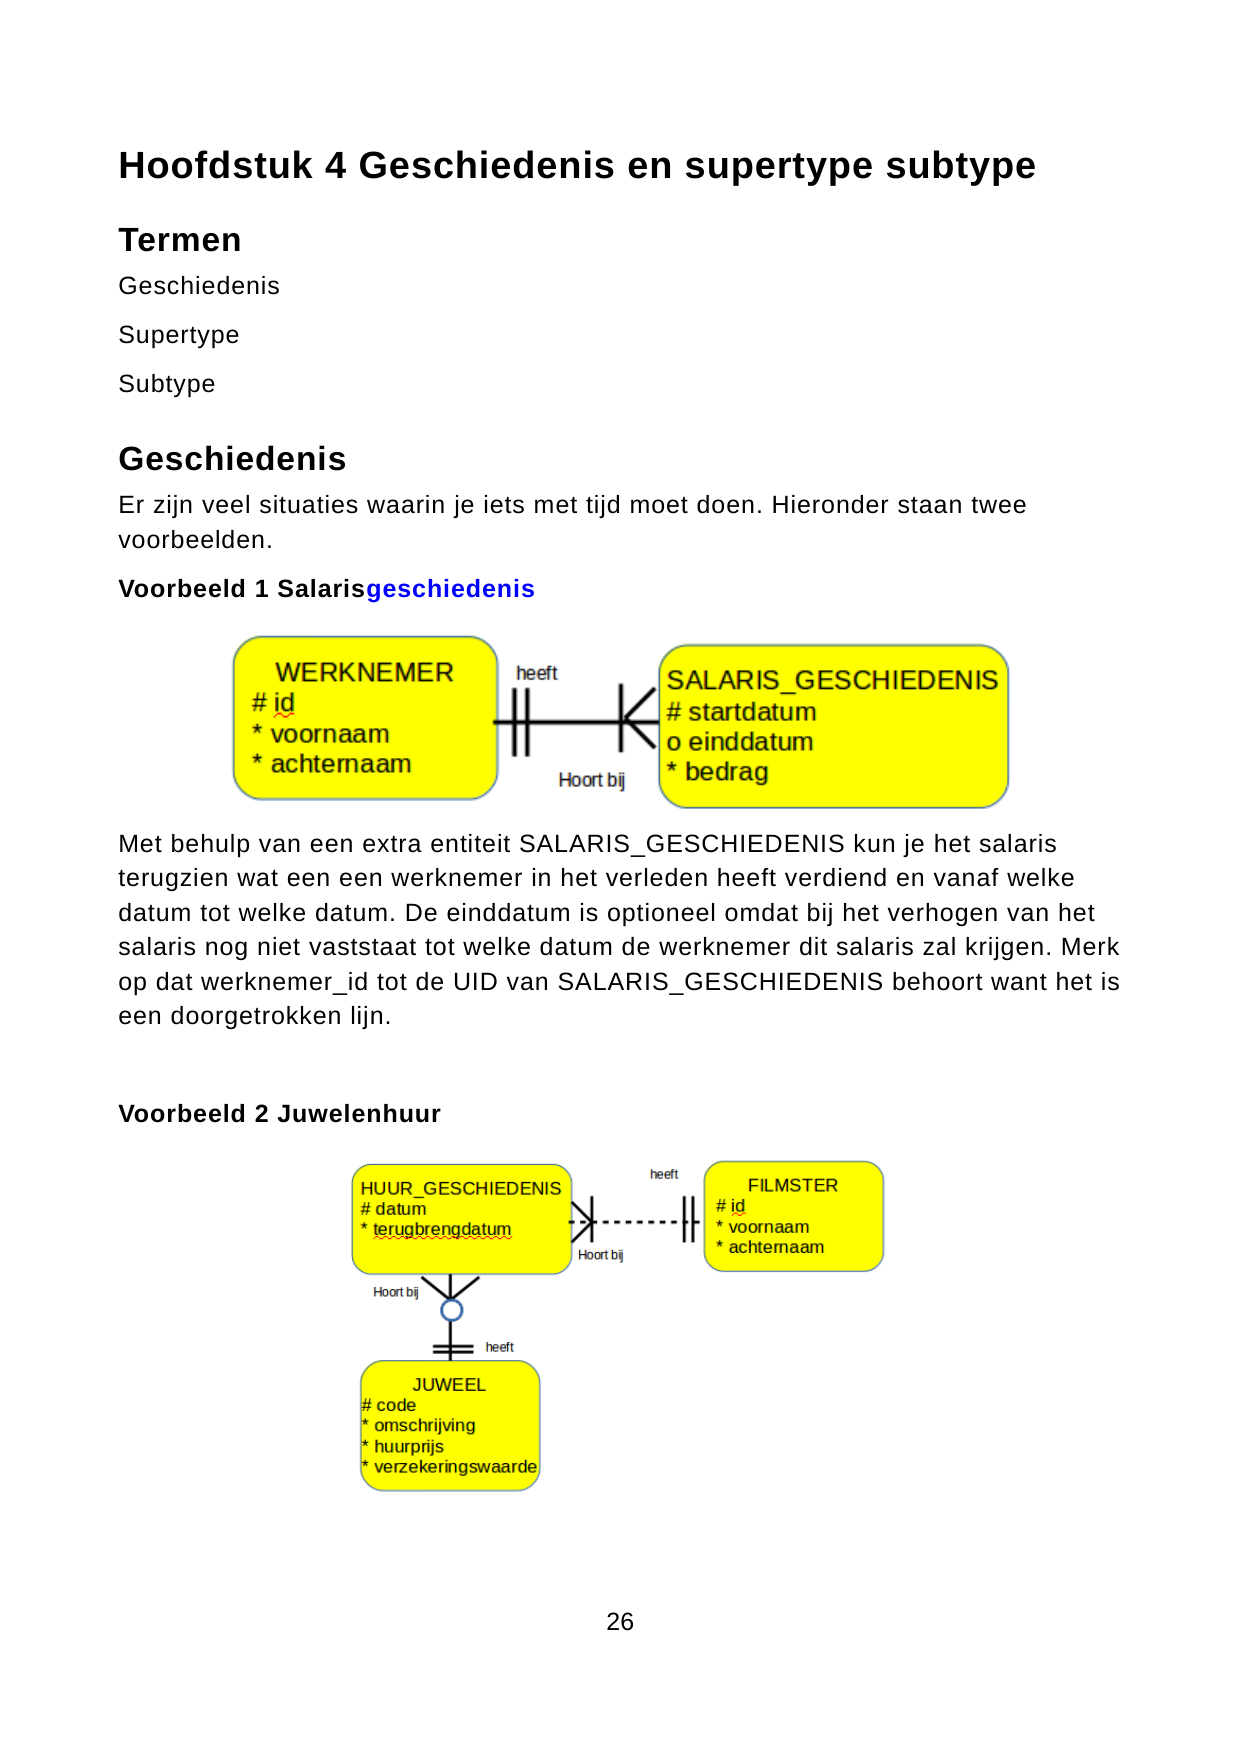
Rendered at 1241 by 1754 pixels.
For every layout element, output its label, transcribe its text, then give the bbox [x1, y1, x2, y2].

text Met behulp van een extra entiteit SALARIS_GESCHIEDENIS kun je het salaris terugzien wat een een werknemer in het verleden heeft verdiend en vanaf welke datum tot welke datum. De einddatum is optioneel omdat bij het verhogen van het salaris nog niet vaststaat tot welke datum de werknemer dit salaris zal krijgen. Merk op dat werknemer_id tot de UID van SALARIS_GESCHIEDENIS behoort want het is een doorgetrokken lijn. [118, 623, 1122, 1030]
text Voorbeeld 2 Juwelenhuur [118, 1099, 1122, 1128]
text Er zijn veel situaties waarin je iets met tijd moet doen. Hieronder staan twee voorbeelden. [118, 490, 1122, 554]
picture [224, 623, 1017, 823]
subtitle Geschiedenis [118, 439, 1122, 478]
text Voorbeeld 1 Salarisgeschiedenis [118, 574, 1122, 603]
picture [351, 1148, 889, 1497]
subtitle Termen [118, 220, 1122, 259]
subtitle Hoofdstuk 4 Geschiedenis en supertype subtype [118, 143, 1122, 187]
text Subtype [118, 369, 1122, 398]
text Supertype [118, 320, 1122, 349]
text Geschiedenis [118, 271, 1122, 300]
